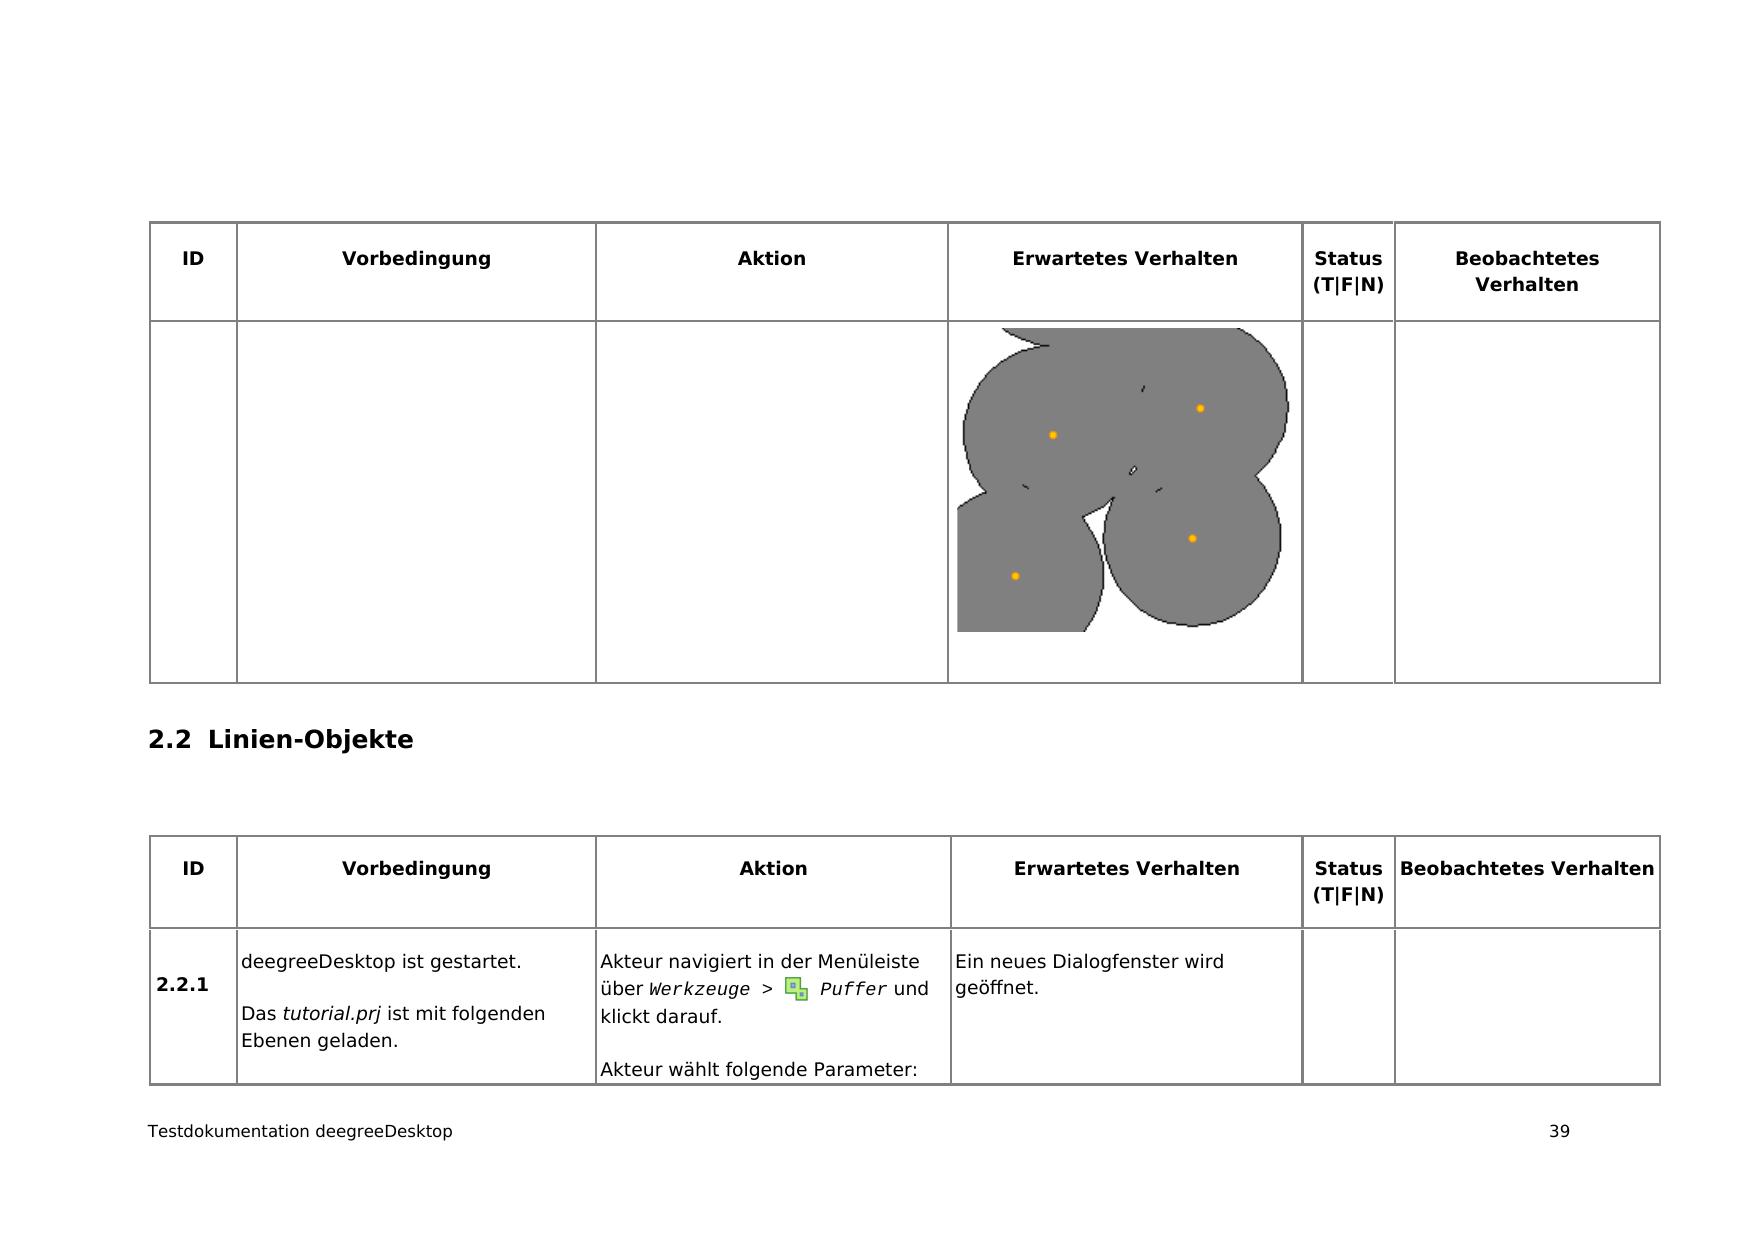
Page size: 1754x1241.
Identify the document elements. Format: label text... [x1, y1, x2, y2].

picture [957, 328, 1294, 632]
table_header Aktion [597, 224, 947, 320]
table_header Vorbedingung [238, 224, 595, 320]
table_cell [1304, 930, 1394, 1083]
table_header Beobachtetes Verhalten [1396, 224, 1659, 320]
table_header Vorbedingung [238, 837, 595, 927]
picture [784, 977, 809, 1002]
table_cell deegreeDesktop ist gestartet. Das tutorial.prj ist mit folgenden Ebenen geladen. [238, 930, 595, 1083]
table_header Erwartetes Verhalten [949, 224, 1301, 320]
table_cell [151, 322, 236, 682]
table_cell [597, 322, 947, 682]
table_cell [1396, 322, 1659, 682]
table_header Beobachtetes Verhalten [1396, 837, 1659, 927]
table_header Status (T|F|N) [1304, 837, 1394, 927]
table_cell [151, 930, 236, 1083]
table_cell Akteur navigiert in der Menüleiste über Werkzeuge > Puffer und klickt darauf. Akteur wählt folgende Parameter: [597, 930, 950, 1083]
table_cell Ein neues Dialogfenster wird geöffnet. [952, 930, 1301, 1083]
table_header Status (T|F|N) [1304, 224, 1393, 320]
table_header Erwartetes Verhalten [952, 837, 1301, 927]
table_header Aktion [597, 837, 950, 927]
subtitle Linien-Objekte [148, 725, 1606, 754]
table_cell [238, 322, 595, 682]
table_cell [949, 322, 1301, 682]
table_cell [1396, 930, 1659, 1083]
table_header ID [151, 837, 236, 927]
table_header ID [151, 224, 236, 320]
table_cell [1304, 322, 1393, 682]
